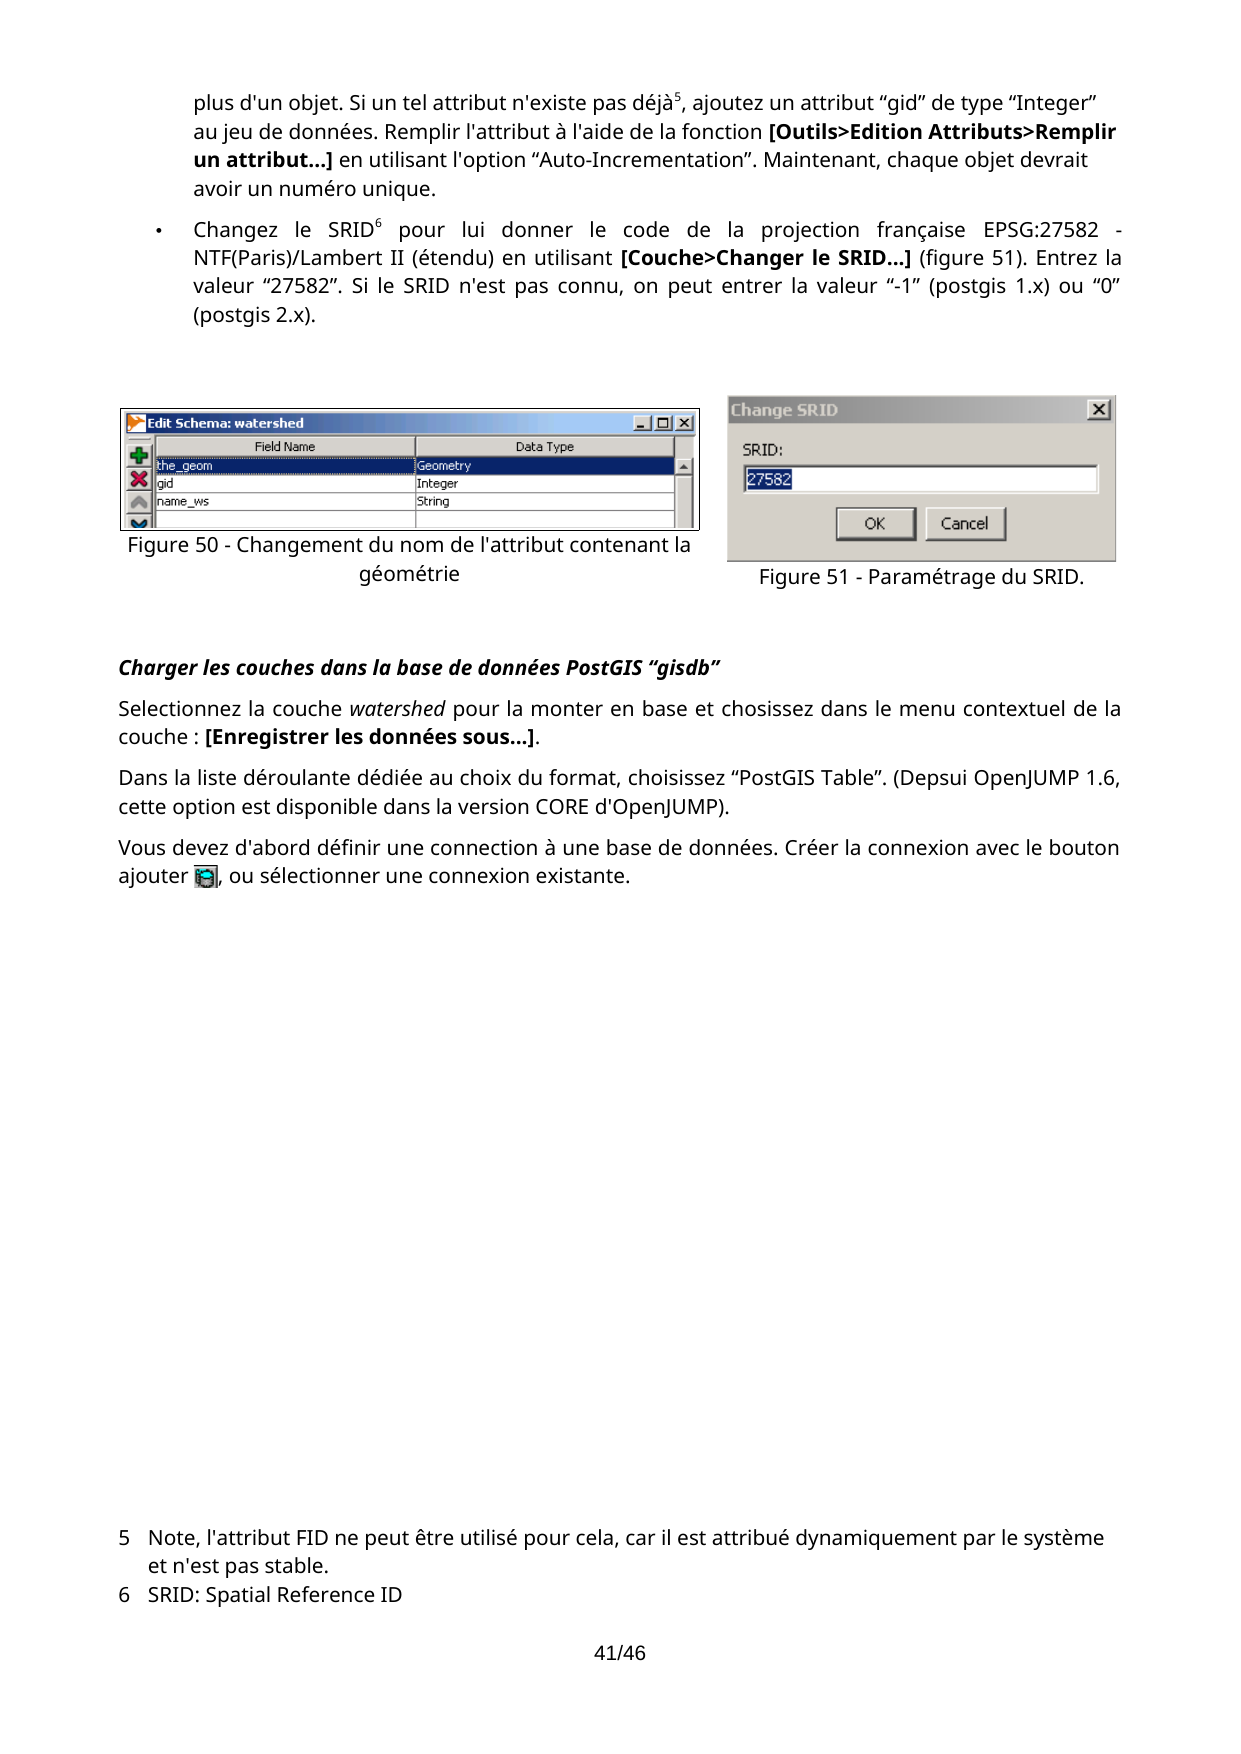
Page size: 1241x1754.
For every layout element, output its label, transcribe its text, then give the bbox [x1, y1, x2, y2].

list SRID: Spatial Reference ID [118, 1580, 1122, 1608]
picture [727, 395, 1117, 562]
table_header [118, 341, 1123, 382]
text Selectionnez la couche watershed pour la monter en base et chosissez dans le menu contextuel de la couche : [Enregistrer les données sous...]. [118, 694, 1122, 751]
picture [123, 410, 696, 528]
text Vous devez d'abord définir une connection à une base de données. Créer la connexion avec le bouton ajouter , ou sélectionner une connexion existante. [118, 833, 1122, 890]
list plus d'un objet. Si un tel attribut n'existe pas déjà, ajoutez un attribut “gid” de type “Integer” au jeu de données. Remplir l'attribut à l'aide de la fonction [Outils>Edition Attributs>Remplir un attribut...] en utilisant l'option “Auto-Incrementation”. Maintenant, chaque objet devrait avoir un numéro unique. [156, 88, 1122, 202]
table_cell [118, 382, 721, 628]
text Charger les couches dans la base de données PostGIS “gisdb” [118, 653, 1122, 682]
list Note, l'attribut FID ne peut être utilisé pour cela, car il est attribué dynamiquement par le système et n'est pas stable. [118, 1523, 1122, 1580]
text Dans la liste déroulante dédiée au choix du format, choisissez “PostGIS Table”. (Depsui OpenJUMP 1.6, cette option est disponible dans la version CORE d'OpenJUMP). [118, 763, 1122, 820]
list Changez le SRID pour lui donner le code de la projection française EPSG:27582 - NTF(Paris)/Lambert II (étendu) en utilisant [Couche>Changer le SRID...] (figure 51). Entrez la valeur “27582”. Si le SRID n'est pas connu, on peut entrer la valeur “-1” (postgis 1.x) ou “0” (postgis 2.x). [156, 215, 1122, 328]
table_cell [721, 382, 1123, 628]
